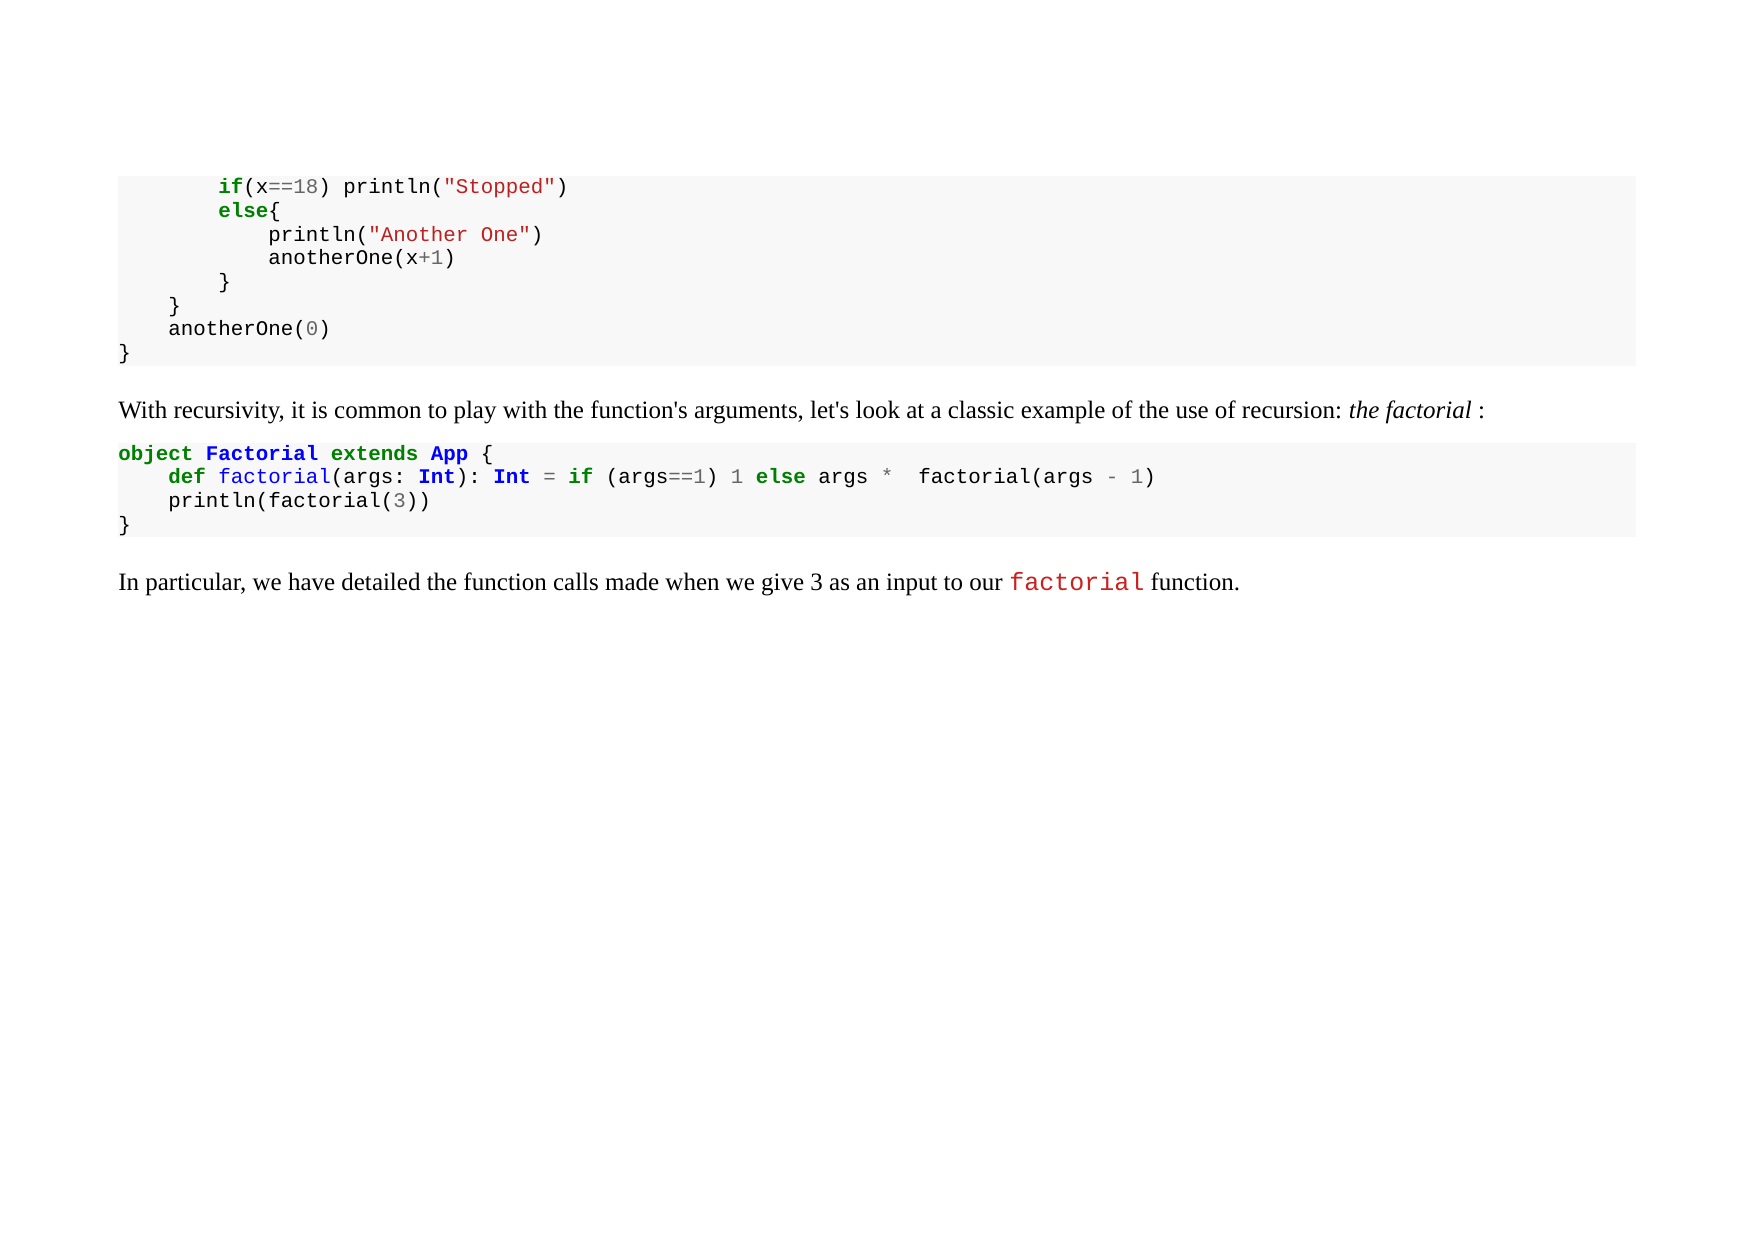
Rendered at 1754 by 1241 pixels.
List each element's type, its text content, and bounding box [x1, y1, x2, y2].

text } [118, 342, 1636, 366]
text In particular, we have detailed the function calls made when we give 3 as an input to our factorial function. [118, 567, 1636, 597]
text println(factorial(3)) [118, 490, 1636, 513]
text anotherOne(x+1) [118, 247, 1636, 271]
text println("Another One") [118, 224, 1636, 247]
text def factorial(args: Int): Int = if (args==1) 1 else args * factorial(args - 1) [118, 466, 1636, 490]
text } [118, 513, 1636, 537]
text anotherOne(0) [118, 318, 1636, 342]
text else{ [118, 200, 1636, 224]
text } [118, 271, 1636, 294]
text With recursivity, it is common to play with the function's arguments, let's look at a classic example of the use of recursion: the factorial : [118, 395, 1636, 424]
text } [118, 294, 1636, 318]
text if(x==18) println("Stopped") [118, 176, 1636, 200]
text object Factorial extends App { [118, 443, 1636, 466]
